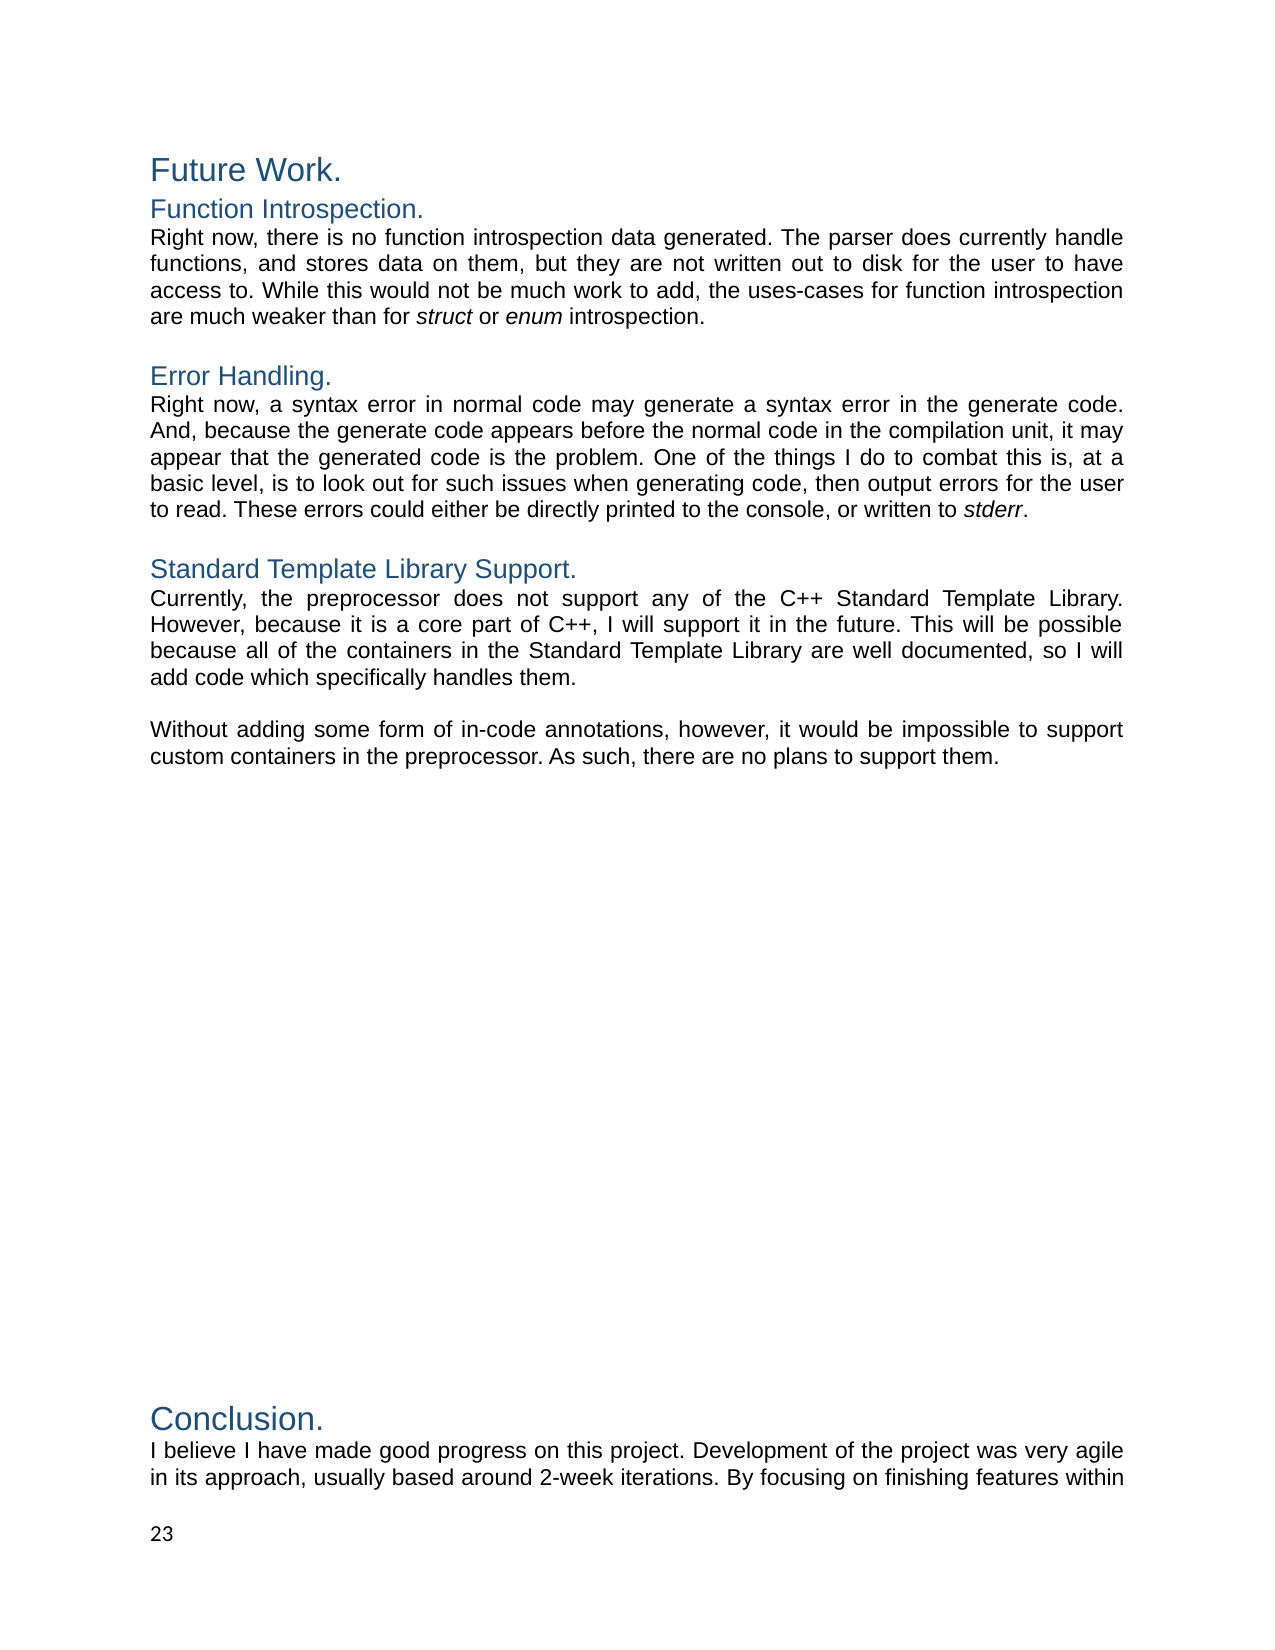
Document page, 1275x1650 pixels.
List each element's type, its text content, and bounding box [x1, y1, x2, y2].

subtitle Error Handling. [150, 360, 1125, 391]
subtitle Future Work. [150, 150, 1125, 188]
subtitle Standard Template Library Support. [150, 553, 1125, 584]
text Without adding some form of in-code annotations, however, it would be impossible to support custom containers in the preprocessor. As such, there are no plans to support them. [150, 716, 1125, 769]
subtitle Function Introspection. [150, 193, 1125, 224]
text I believe I have made good progress on this project. Development of the project was very agile in its approach, usually based around 2-week iterations. By focusing on finishing features within [150, 1437, 1125, 1490]
text Currently, the preprocessor does not support any of the C++ Standard Template Library. However, because it is a core part of C++, I will support it in the future. This will be possible because all of the containers in the Standard Template Library are well documented, so I will add code which specifically handles them. [150, 584, 1125, 690]
text Right now, a syntax error in normal code may generate a syntax error in the generate code. And, because the generate code appears before the normal code in the compilation unit, it may appear that the generated code is the problem. One of the things I do to combat this is, at a basic level, is to look out for such issues when generating code, then output errors for the user to read. These errors could either be directly printed to the console, or written to stderr. [150, 391, 1125, 523]
text Right now, there is no function introspection data generated. The parser does currently handle functions, and stores data on them, but they are not written out to disk for the user to have access to. While this would not be much work to add, the uses-cases for function introspection are much weaker than for struct or enum introspection. [150, 224, 1125, 329]
subtitle Conclusion. [150, 1399, 1125, 1437]
